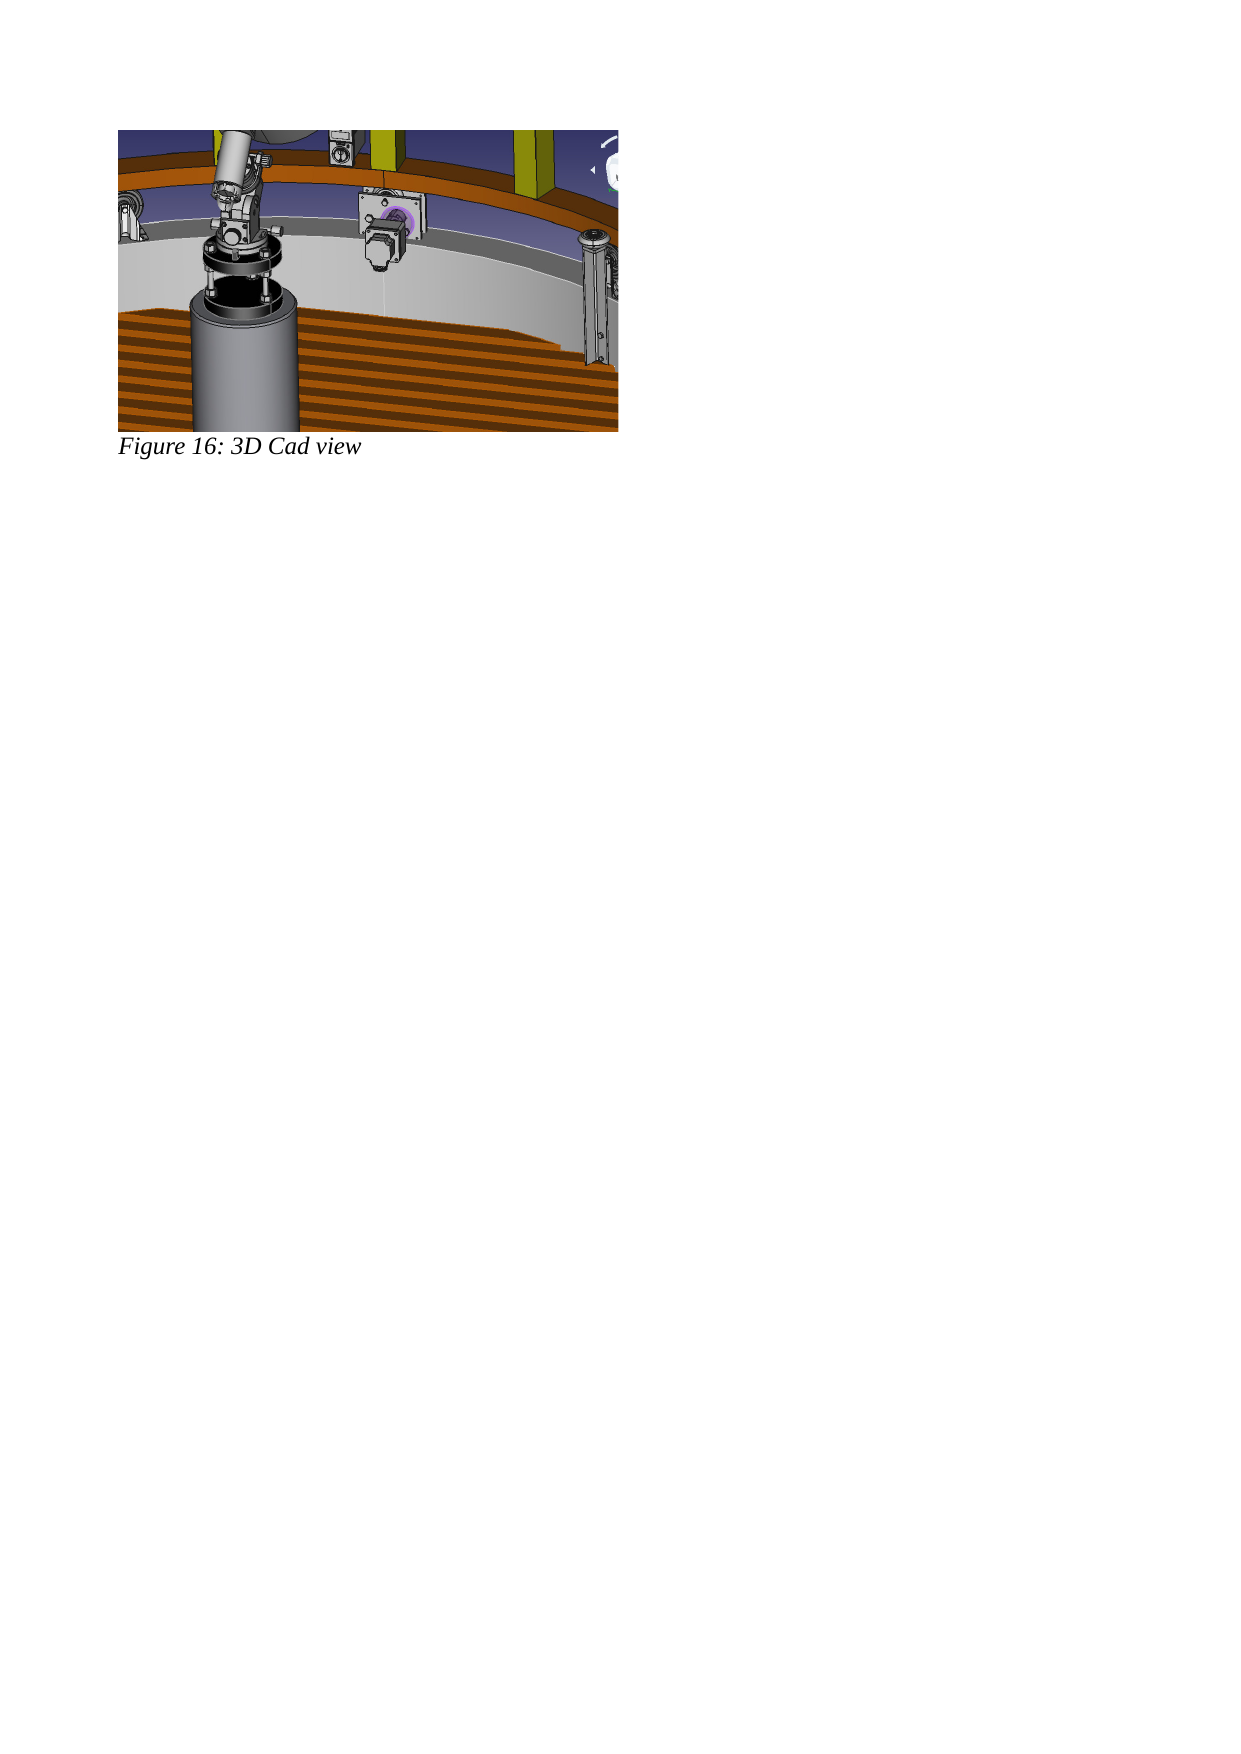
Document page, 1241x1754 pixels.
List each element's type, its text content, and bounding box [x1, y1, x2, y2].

text Figure 16: 3D Cad view [118, 432, 618, 460]
picture [118, 130, 619, 432]
